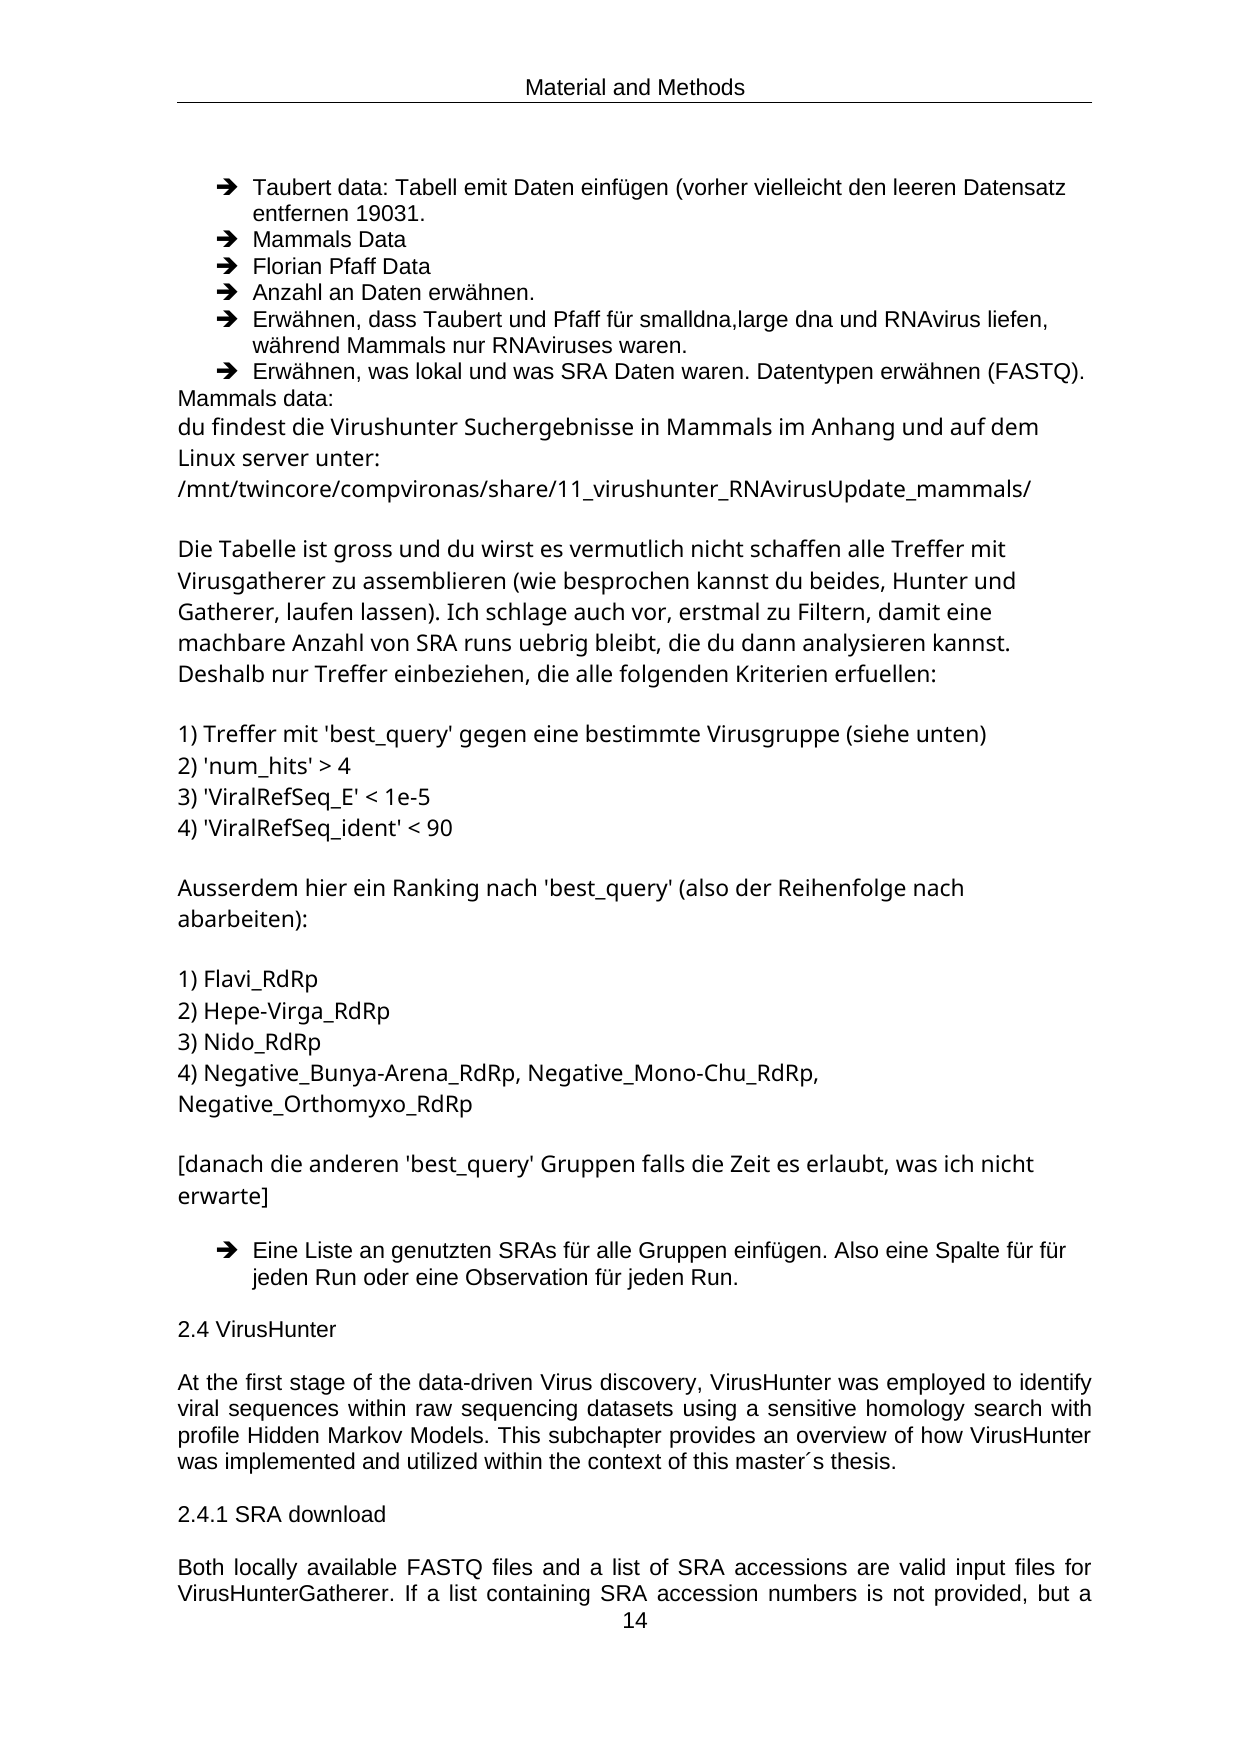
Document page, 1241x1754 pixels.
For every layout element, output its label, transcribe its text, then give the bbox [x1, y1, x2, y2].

text 2.4 VirusHunter [177, 1316, 1092, 1343]
list Anzahl an Daten erwähnen. [215, 279, 1092, 306]
text 2) 'num_hits' > 4 [177, 750, 1092, 781]
text 1) Flavi_RdRp [177, 963, 1092, 995]
text 4) 'ViralRefSeq_ident' < 90 [177, 812, 1092, 843]
list Erwähnen, dass Taubert und Pfaff für smalldna,large dna und RNAvirus liefen, während Mammals nur RNAviruses waren. [215, 306, 1092, 358]
list Taubert data: Tabell emit Daten einfügen (vorher vielleicht den leeren Datensatz entfernen 19031. [215, 174, 1092, 226]
text [danach die anderen 'best_query' Gruppen falls die Zeit es erlaubt, was ich nicht erwarte] [177, 1148, 1092, 1211]
text Ausserdem hier ein Ranking nach 'best_query' (also der Reihenfolge nach abarbeiten): [177, 872, 1092, 935]
text At the first stage of the data-driven Virus discovery, VirusHunter was employed to identify viral sequences within raw sequencing datasets using a sensitive homology search with profile Hidden Markov Models. This subchapter provides an overview of how VirusHunter was implemented and utilized within the context of this master´s thesis. [177, 1369, 1092, 1474]
text 2.4.1 SRA download [177, 1501, 1092, 1527]
list Erwähnen, was lokal und was SRA Daten waren. Datentypen erwähnen (FASTQ). [215, 358, 1092, 384]
text /mnt/twincore/compvironas/share/11_virushunter_RNAvirusUpdate_mammals/ [177, 473, 1092, 505]
list Mammals Data [215, 226, 1092, 253]
text Both locally available FASTQ files and a list of SRA accessions are valid input files for VirusHunterGatherer. If a list containing SRA accession numbers is not provided, but a [177, 1553, 1092, 1606]
text 1) Treffer mit 'best_query' gegen eine bestimmte Virusgruppe (siehe unten) [177, 718, 1092, 750]
text du findest die Virushunter Suchergebnisse in Mammals im Anhang und auf dem Linux server unter: [177, 411, 1092, 473]
text Die Tabelle ist gross und du wirst es vermutlich nicht schaffen alle Treffer mit Virusgatherer zu assemblieren (wie besprochen kannst du beides, Hunter und Gatherer, laufen lassen). Ich schlage auch vor, erstmal zu Filtern, damit eine machbare Anzahl von SRA runs uebrig bleibt, die du dann analysieren kannst. Deshalb nur Treffer einbeziehen, die alle folgenden Kriterien erfuellen: [177, 533, 1092, 690]
text 3) Nido_RdRp [177, 1026, 1092, 1057]
list Florian Pfaff Data [215, 253, 1092, 279]
text 4) Negative_Bunya-Arena_RdRp, Negative_Mono-Chu_RdRp, Negative_Orthomyxo_RdRp [177, 1057, 1092, 1120]
text Mammals data: [177, 384, 1092, 411]
list Eine Liste an genutzten SRAs für alle Gruppen einfügen. Also eine Spalte für für jeden Run oder eine Observation für jeden Run. [215, 1237, 1092, 1290]
text 3) 'ViralRefSeq_E' < 1e-5 [177, 781, 1092, 812]
text 2) Hepe-Virga_RdRp [177, 995, 1092, 1026]
